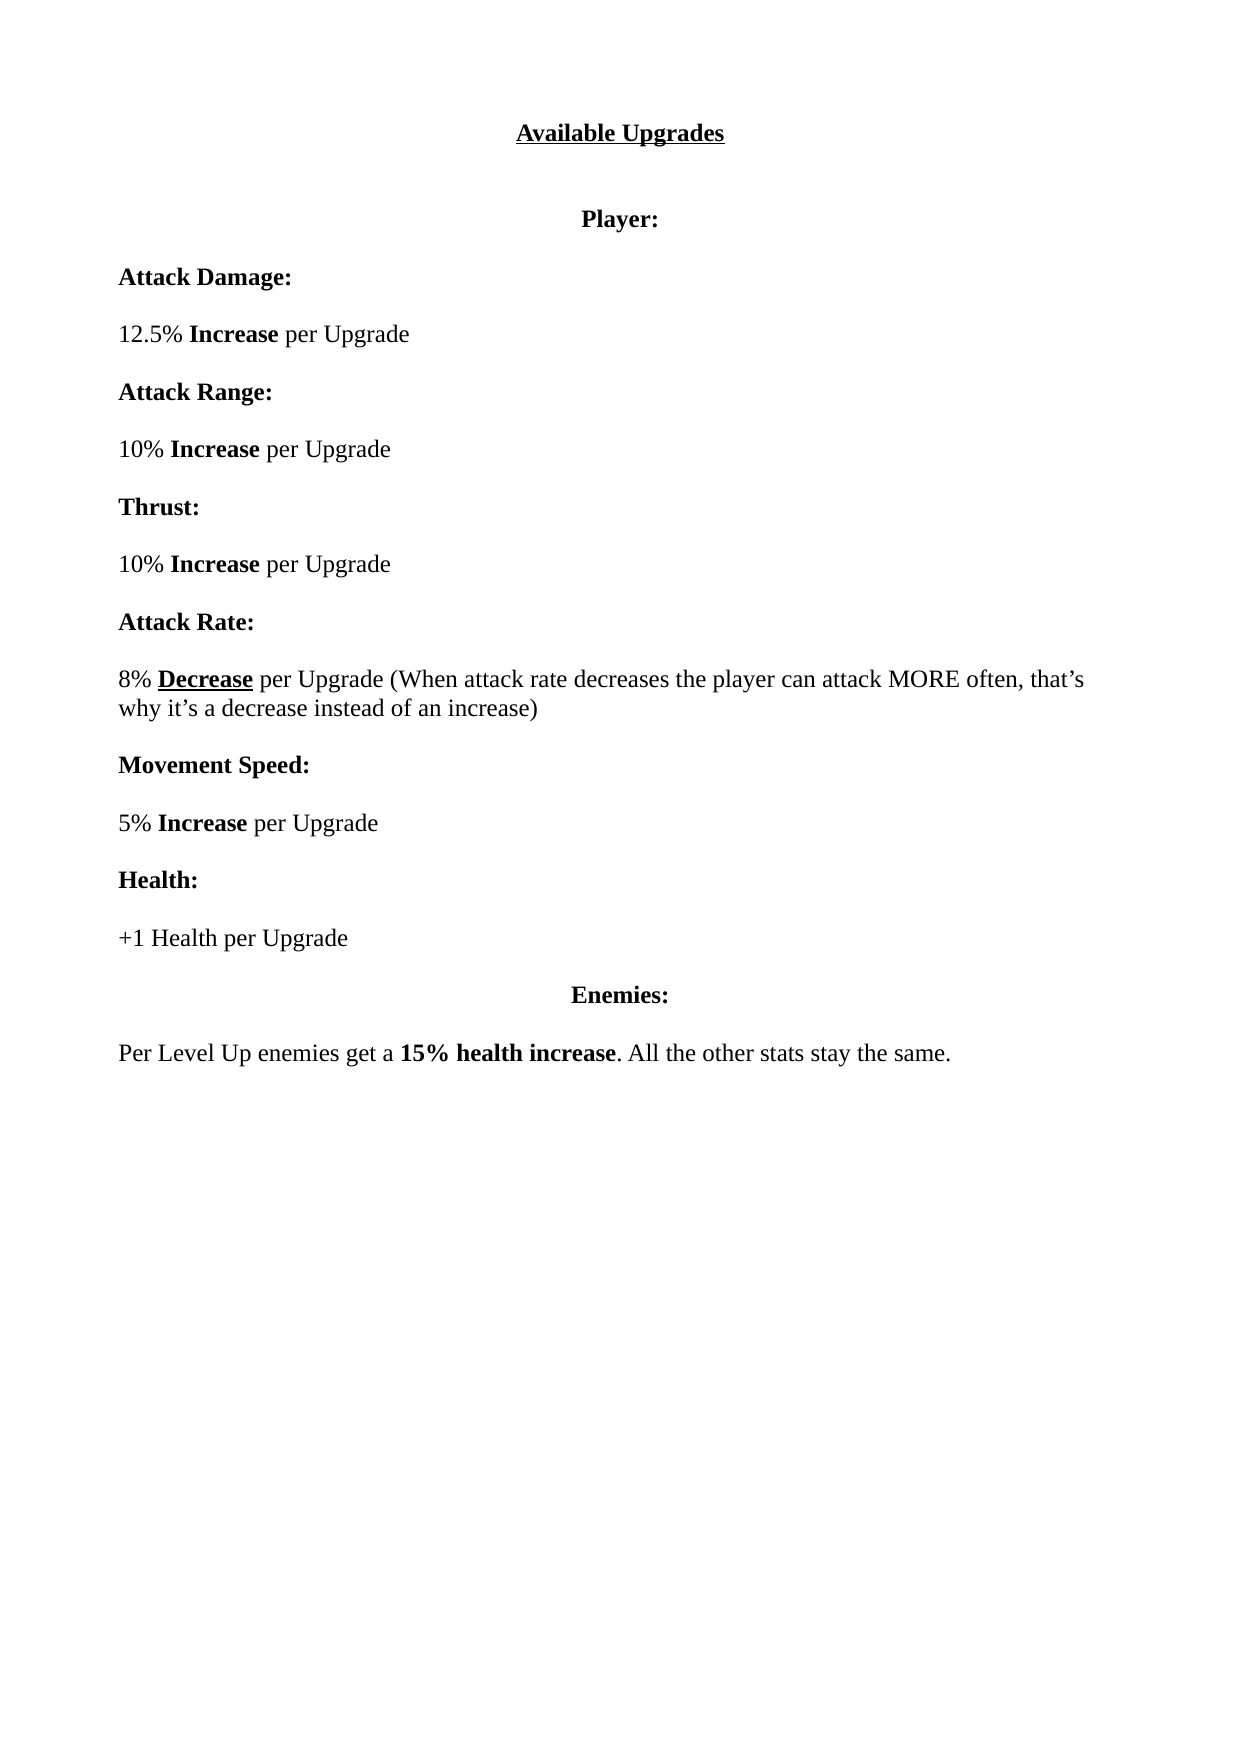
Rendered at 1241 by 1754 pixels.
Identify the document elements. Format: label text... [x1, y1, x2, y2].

text 12.5% Increase per Upgrade [118, 319, 1122, 348]
text 10% Increase per Upgrade [118, 549, 1122, 578]
text Player: [118, 204, 1122, 233]
text Health: [118, 866, 1122, 894]
text Attack Rate: [118, 607, 1122, 636]
text 5% Increase per Upgrade [118, 808, 1122, 837]
text 8% Decrease per Upgrade (When attack rate decreases the player can attack MORE often, that’s why it’s a decrease instead of an increase) [118, 664, 1122, 722]
text Enemies: [118, 981, 1122, 1009]
text Attack Damage: [118, 262, 1122, 291]
text Per Level Up enemies get a 15% health increase. All the other stats stay the same. [118, 1038, 1122, 1067]
text Movement Speed: [118, 751, 1122, 779]
text Attack Range: [118, 377, 1122, 406]
text +1 Health per Upgrade [118, 923, 1122, 952]
text 10% Increase per Upgrade [118, 434, 1122, 463]
text Thrust: [118, 492, 1122, 521]
text Available Upgrades [118, 118, 1122, 147]
